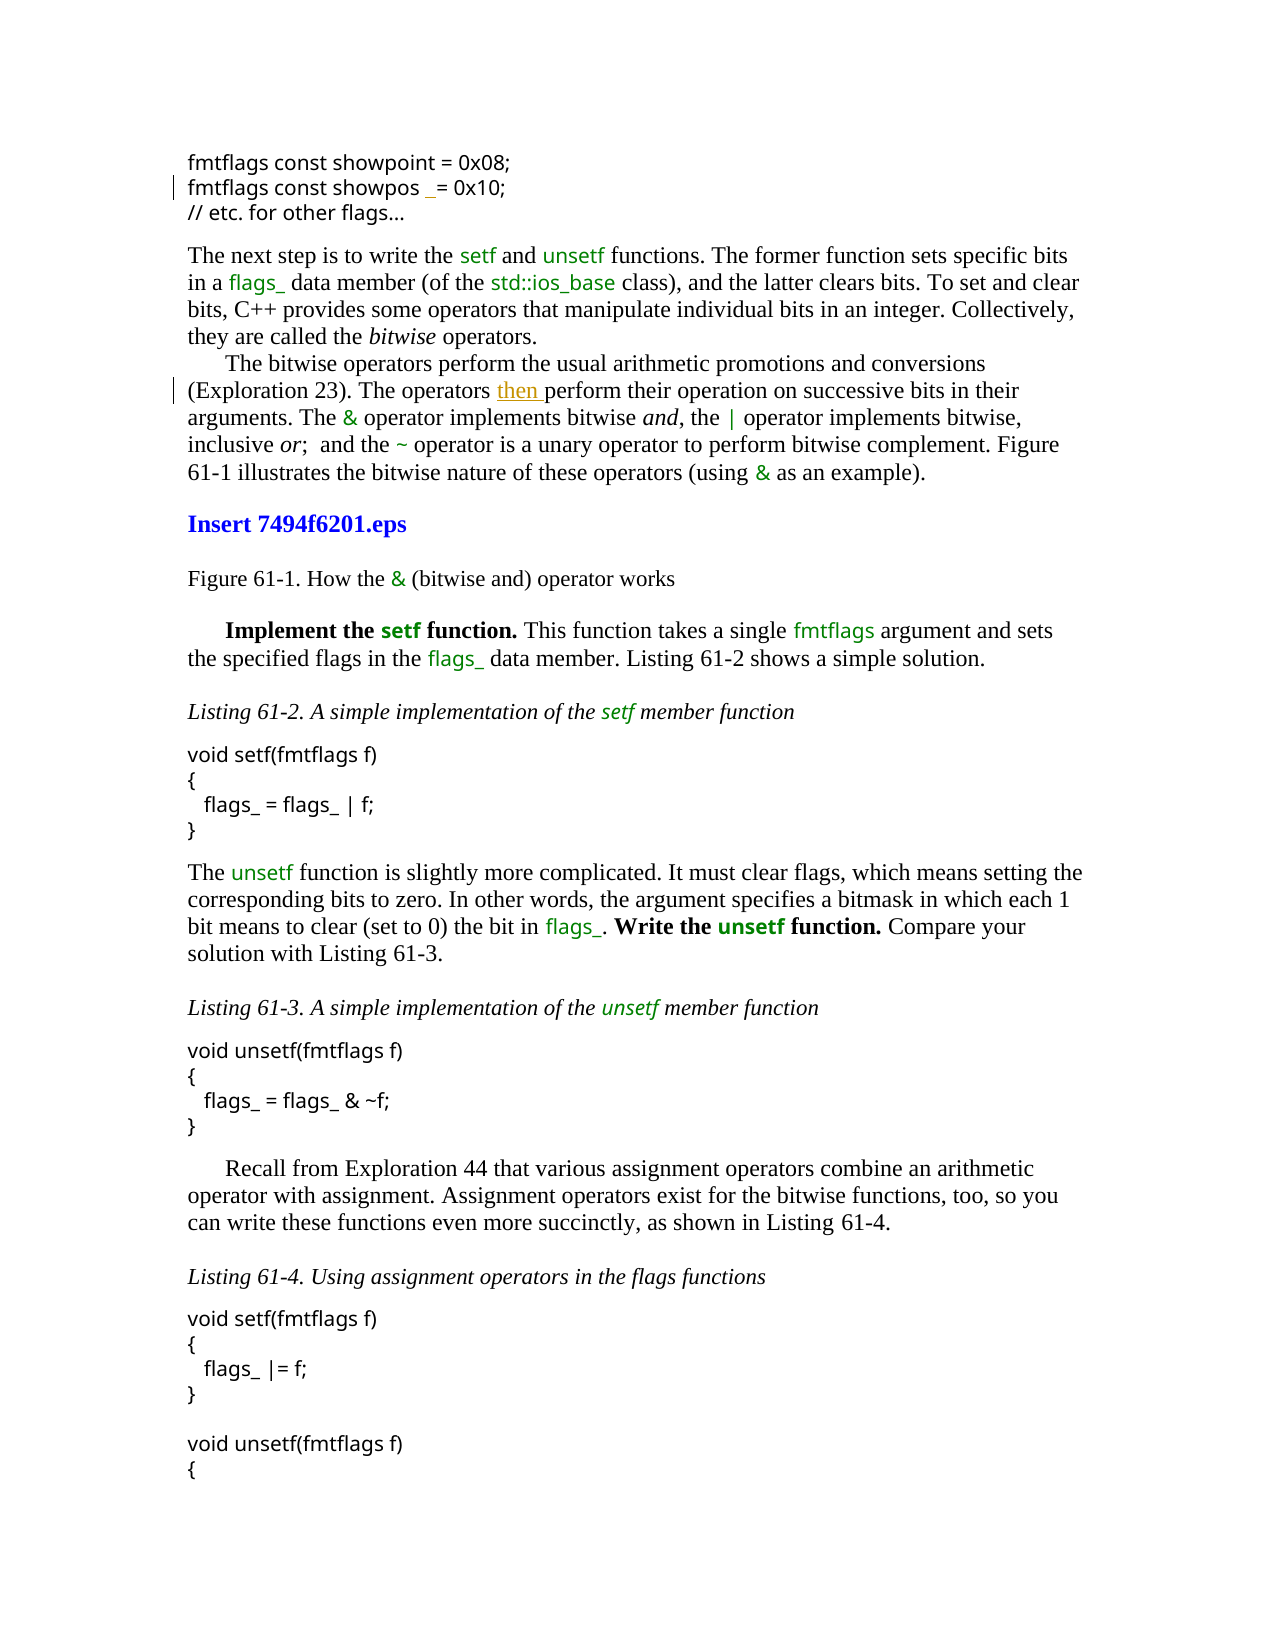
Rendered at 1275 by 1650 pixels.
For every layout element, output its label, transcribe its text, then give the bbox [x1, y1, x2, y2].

text void unsetf(fmtflags f) [187, 1432, 1072, 1457]
text Insert 7494f6201.eps [187, 510, 1087, 538]
text The unsetf function is slightly more complicated. It must clear flags, which means setting the corresponding bits to zero. In other words, the argument specifies a bitmask in which each 1 bit means to clear (set to 0) the bit in flags_. Write the unsetf function. Compare your solution with Listing 61-3. [187, 859, 1087, 967]
text Listing 61-3. A simple implementation of the unsetf member function [187, 992, 1087, 1021]
text Implement the setf function. This function takes a single fmtflags argument and sets the specified flags in the flags_ data member. Listing 61-2 shows a simple solution. [187, 617, 1087, 671]
text Figure 61-1. How the & (bitwise and) operator works [187, 563, 1087, 592]
text } [187, 1382, 1072, 1407]
text The next step is to write the setf and unsetf functions. The former function sets specific bits in a flags_ data member (of the std::ios_base class), and the latter clears bits. To set and clear bits, C++ provides some operators that manipulate individual bits in an integer. Collectively, they are called the bitwise operators. [187, 242, 1087, 350]
text } [187, 817, 1072, 842]
text Recall from Exploration 44 that various assignment operators combine an arithmetic operator with assignment. Assignment operators exist for the bitwise functions, too, so you can write these functions even more succinctly, as shown in Listing 61-4. [187, 1155, 1087, 1236]
text } [187, 1113, 1072, 1138]
text void setf(fmtflags f) [187, 1307, 1072, 1332]
text { [187, 1457, 1072, 1482]
text Listing 61-4. Using assignment operators in the flags functions [187, 1261, 1087, 1290]
text { [187, 767, 1072, 792]
text void unsetf(fmtflags f) [187, 1038, 1072, 1063]
text The bitwise operators perform the usual arithmetic promotions and conversions (Exploration 23). The operators then perform their operation on successive bits in their arguments. The & operator implements bitwise and, the | operator implements bitwise, inclusive or; and the ~ operator is a unary operator to perform bitwise complement. Figure 61-1 illustrates the bitwise nature of these operators (using & as an example). [187, 350, 1087, 485]
text flags_ |= f; [187, 1357, 1072, 1382]
text flags_ = flags_ & ~f; [187, 1088, 1072, 1113]
text { [187, 1332, 1072, 1357]
text void setf(fmtflags f) [187, 742, 1072, 767]
text fmtflags const showpos = 0x10; [187, 175, 1072, 200]
text // etc. for other flags... [187, 200, 1072, 225]
text { [187, 1063, 1072, 1088]
text flags_ = flags_ | f; [187, 792, 1072, 817]
text Listing 61-2. A simple implementation of the setf member function [187, 696, 1087, 726]
text fmtflags const showpoint = 0x08; [187, 150, 1072, 175]
